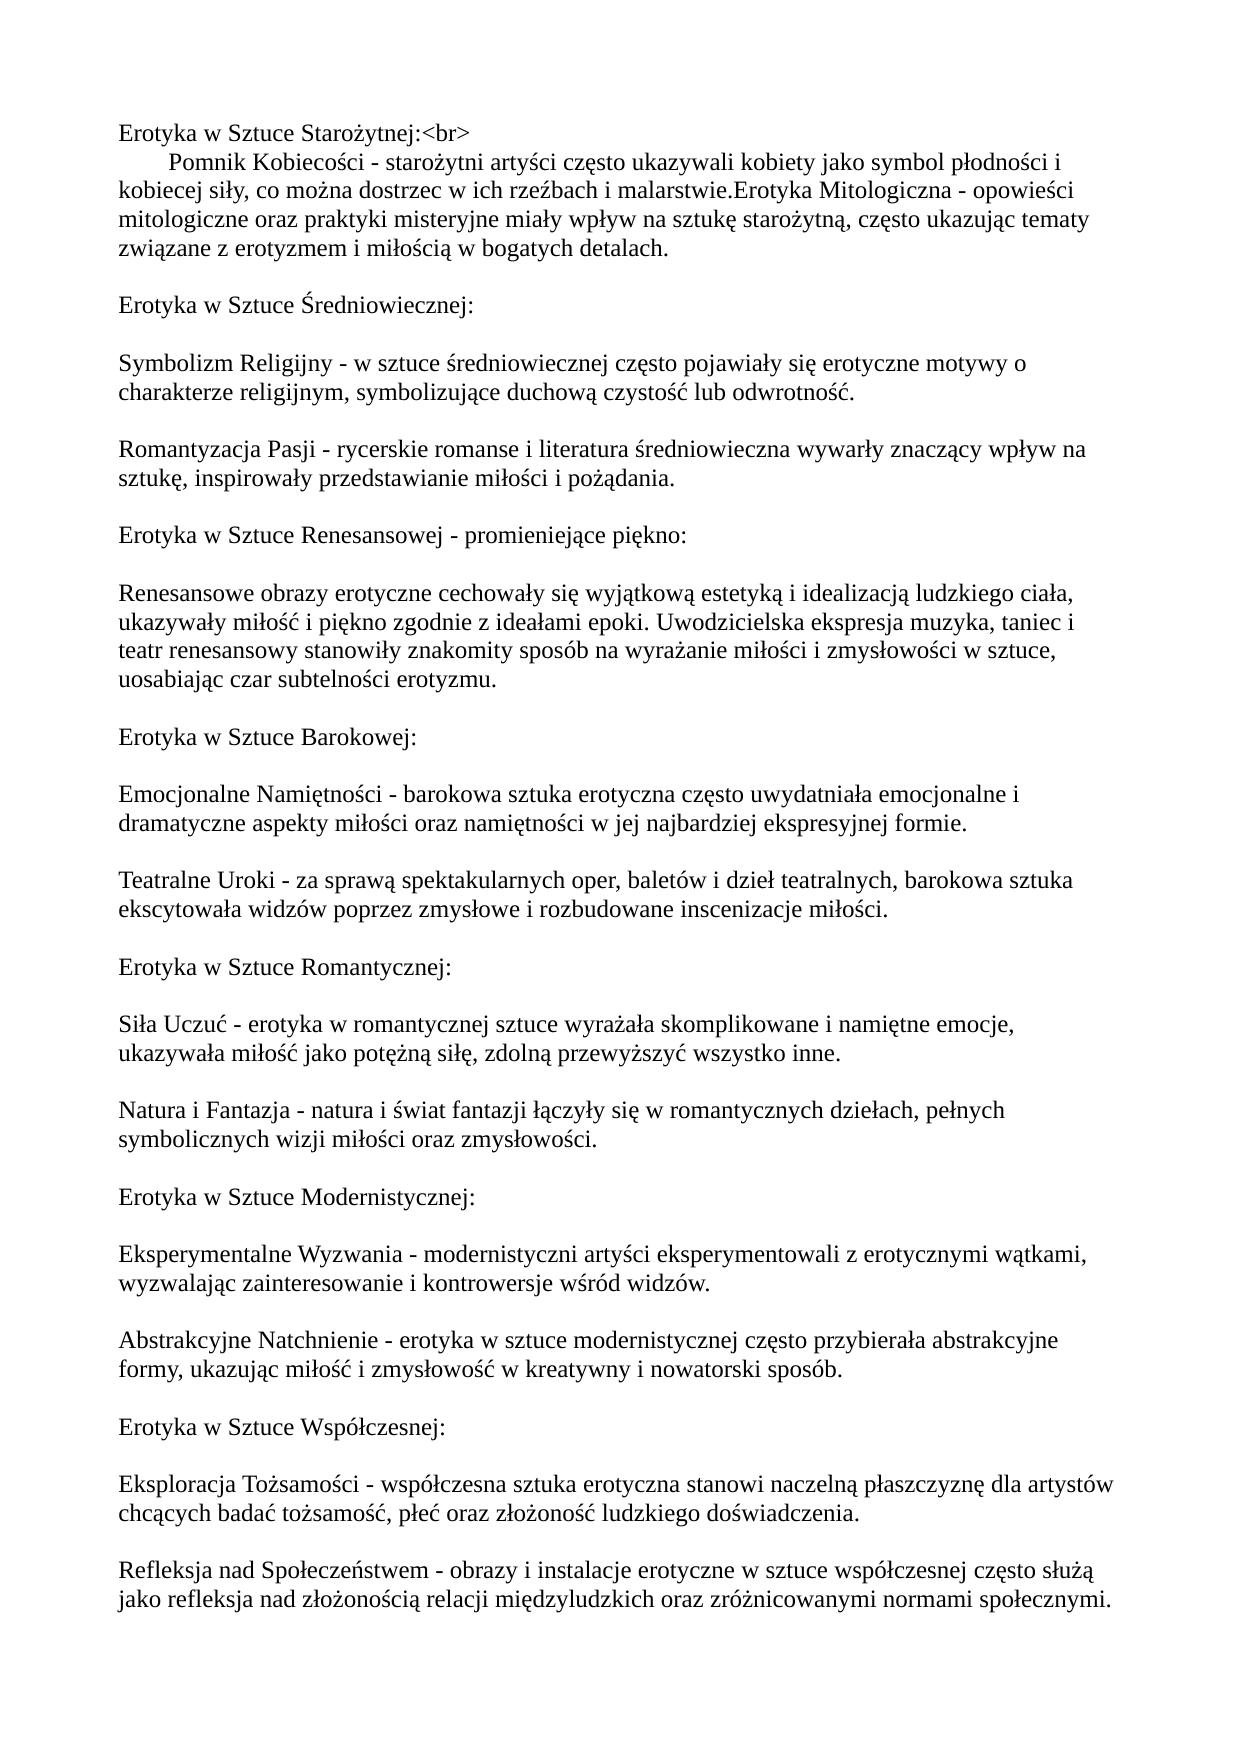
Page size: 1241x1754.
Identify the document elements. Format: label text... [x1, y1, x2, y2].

text Eksperymentalne Wyzwania - modernistyczni artyści eksperymentowali z erotycznymi wątkami, wyzwalając zainteresowanie i kontrowersje wśród widzów. [118, 1239, 1122, 1297]
text Erotyka w Sztuce Renesansowej - promieniejące piękno: [118, 521, 1122, 549]
text Romantyzacja Pasji - rycerskie romanse i literatura średniowieczna wywarły znaczący wpływ na sztukę, inspirowały przedstawianie miłości i pożądania. [118, 434, 1122, 492]
text Eksploracja Tożsamości - współczesna sztuka erotyczna stanowi naczelną płaszczyznę dla artystów chcących badać tożsamość, płeć oraz złożoność ludzkiego doświadczenia. [118, 1469, 1122, 1527]
text Erotyka w Sztuce Modernistycznej: [118, 1182, 1122, 1211]
text Teatralne Uroki - za sprawą spektakularnych oper, baletów i dzieł teatralnych, barokowa sztuka ekscytowała widzów poprzez zmysłowe i rozbudowane inscenizacje miłości. [118, 866, 1122, 923]
text Erotyka w Sztuce Romantycznej: [118, 952, 1122, 981]
text Pomnik Kobiecości - starożytni artyści często ukazywali kobiety jako symbol płodności i kobiecej siły, co można dostrzec w ich rzeźbach i malarstwie.Erotyka Mitologiczna - opowieści mitologiczne oraz praktyki misteryjne miały wpływ na sztukę starożytną, często ukazując tematy związane z erotyzmem i miłością w bogatych detalach. [118, 147, 1122, 262]
text Emocjonalne Namiętności - barokowa sztuka erotyczna często uwydatniała emocjonalne i dramatyczne aspekty miłości oraz namiętności w jej najbardziej ekspresyjnej formie. [118, 779, 1122, 837]
text Abstrakcyjne Natchnienie - erotyka w sztuce modernistycznej często przybierała abstrakcyjne formy, ukazując miłość i zmysłowość w kreatywny i nowatorski sposób. [118, 1326, 1122, 1383]
text Renesansowe obrazy erotyczne cechowały się wyjątkową estetyką i idealizacją ludzkiego ciała, ukazywały miłość i piękno zgodnie z ideałami epoki. Uwodzicielska ekspresja muzyka, taniec i teatr renesansowy stanowiły znakomity sposób na wyrażanie miłości i zmysłowości w sztuce, uosabiając czar subtelności erotyzmu. [118, 578, 1122, 693]
text Erotyka w Sztuce Starożytnej:<br> [118, 118, 1122, 147]
text Erotyka w Sztuce Barokowej: [118, 722, 1122, 751]
text Natura i Fantazja - natura i świat fantazji łączyły się w romantycznych dziełach, pełnych symbolicznych wizji miłości oraz zmysłowości. [118, 1096, 1122, 1153]
text Refleksja nad Społeczeństwem - obrazy i instalacje erotyczne w sztuce współczesnej często służą jako refleksja nad złożonością relacji międzyludzkich oraz zróżnicowanymi normami społecznymi. [118, 1556, 1122, 1613]
text Erotyka w Sztuce Średniowiecznej: [118, 291, 1122, 319]
text Siła Uczuć - erotyka w romantycznej sztuce wyrażała skomplikowane i namiętne emocje, ukazywała miłość jako potężną siłę, zdolną przewyższyć wszystko inne. [118, 1009, 1122, 1067]
text Symbolizm Religijny - w sztuce średniowiecznej często pojawiały się erotyczne motywy o charakterze religijnym, symbolizujące duchową czystość lub odwrotność. [118, 348, 1122, 406]
text Erotyka w Sztuce Współczesnej: [118, 1412, 1122, 1441]
